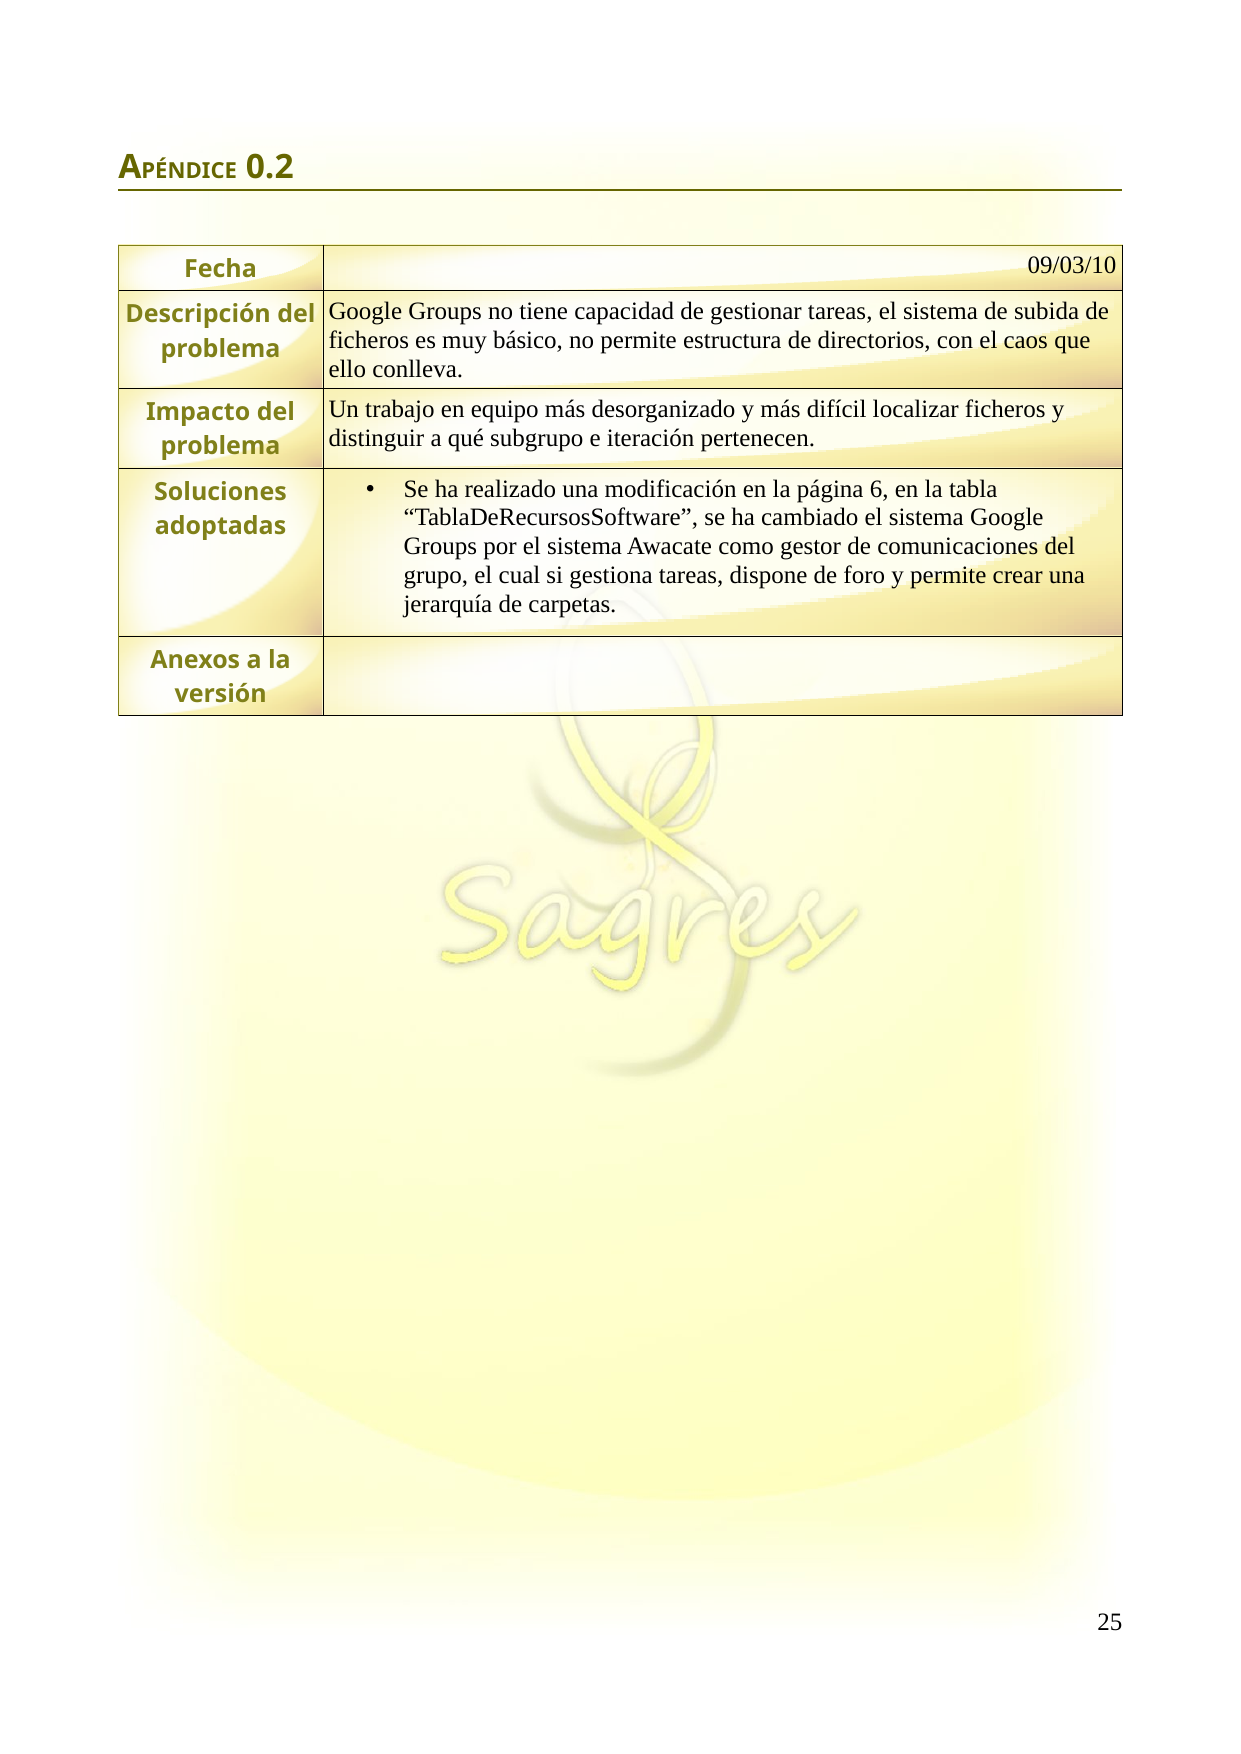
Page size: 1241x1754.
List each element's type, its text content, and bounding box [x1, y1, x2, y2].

subtitle Apéndice 0.2 [118, 143, 1122, 189]
table_cell Impacto del problema [119, 389, 323, 468]
table_header 09/03/10 [324, 246, 1122, 290]
table_cell Descripción del problema [119, 291, 323, 388]
picture [118, 191, 1122, 245]
table_cell Google Groups no tiene capacidad de gestionar tareas, el sistema de subida de ficheros es muy básico, no permite estructura de directorios, con el caos que ello conlleva. [324, 291, 1122, 388]
table_cell Se ha realizado una modificación en la página 6, en la tabla “TablaDeRecursosSoftware”, se ha cambiado el sistema Google Groups por el sistema Awacate como gestor de comunicaciones del grupo, el cual si gestiona tareas, dispone de foro y permite crear una jerarquía de carpetas. [324, 469, 1122, 636]
table_cell Anexos a la versión [119, 637, 323, 715]
table_header Fecha [119, 246, 323, 290]
picture [118, 716, 1122, 1636]
picture [118, 118, 1122, 143]
table_cell Un trabajo en equipo más desorganizado y más difícil localizar ficheros y distinguir a qué subgrupo e iteración pertenecen. [324, 389, 1122, 468]
table_cell [324, 637, 1122, 715]
table_cell Soluciones adoptadas [119, 469, 323, 636]
